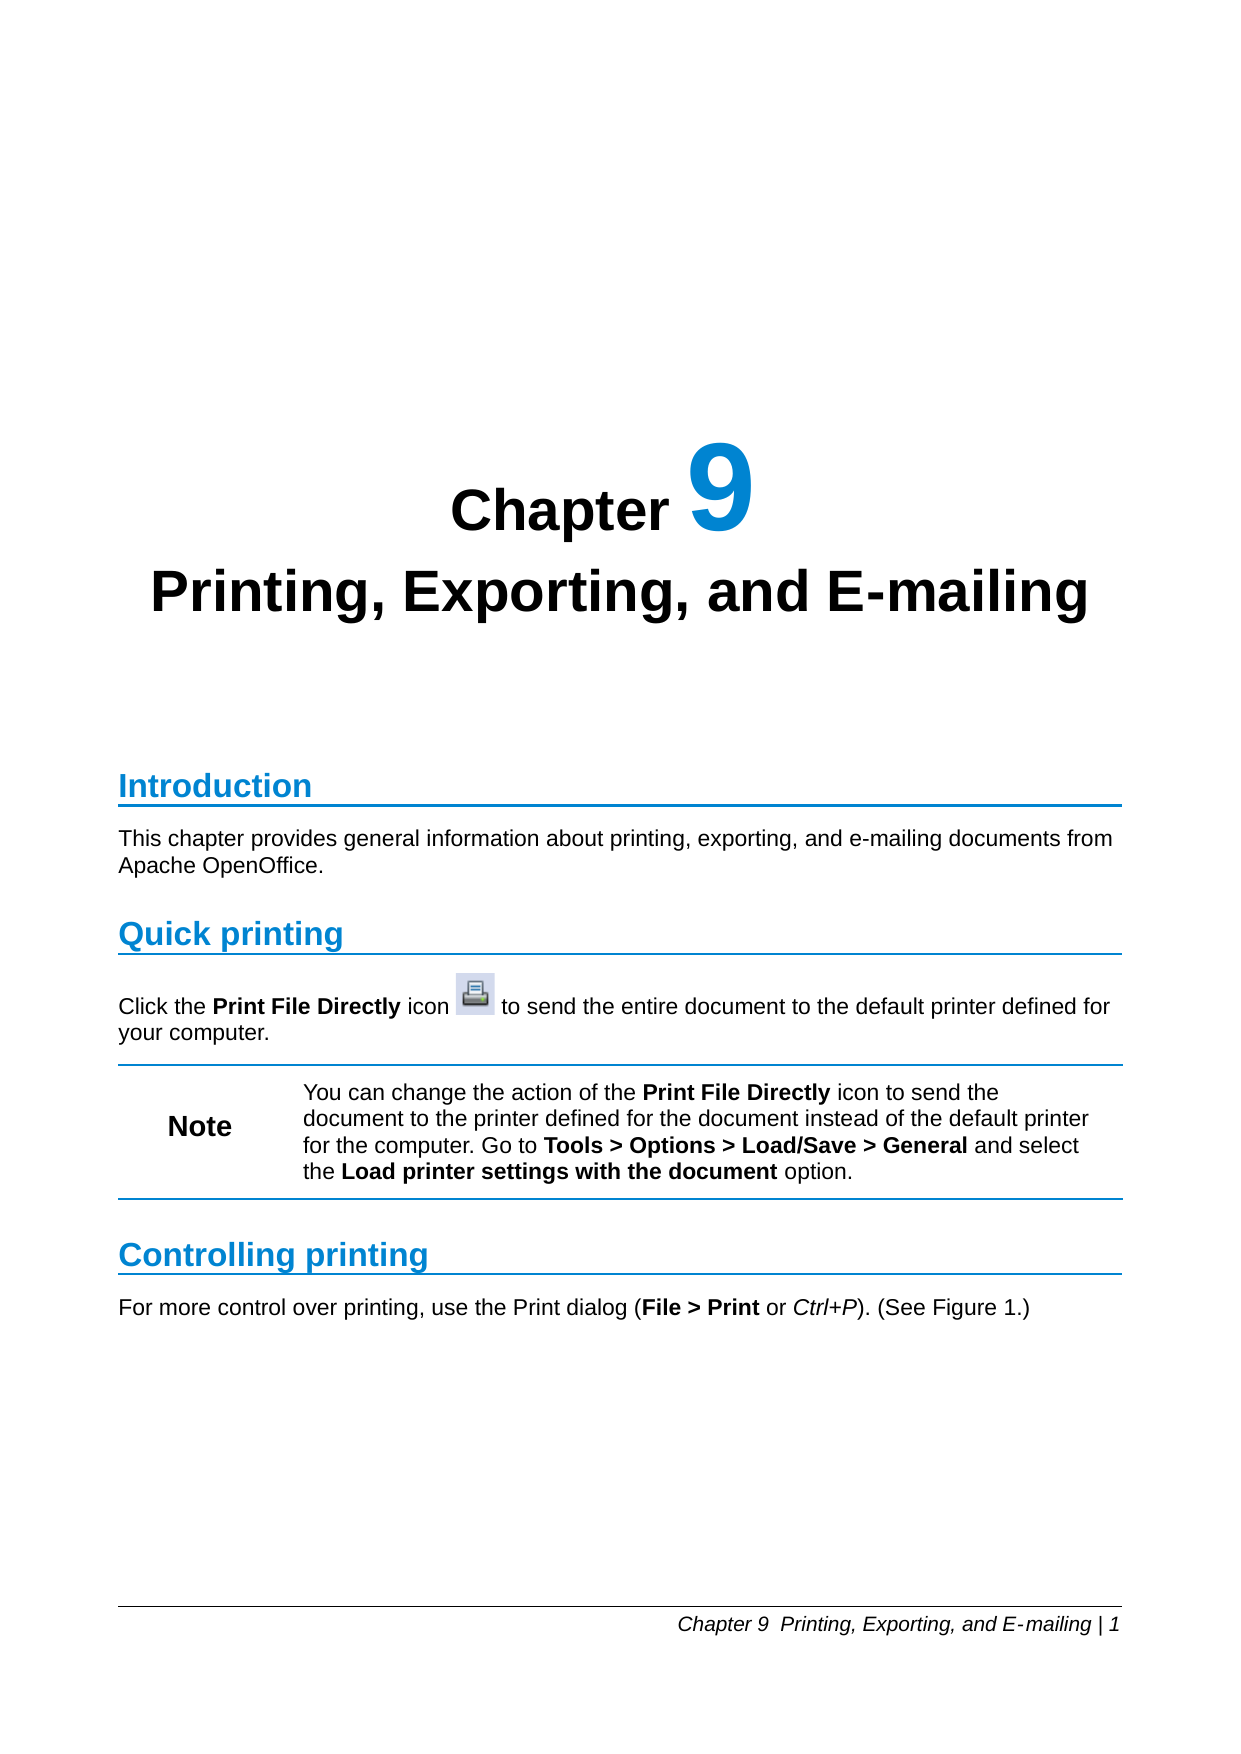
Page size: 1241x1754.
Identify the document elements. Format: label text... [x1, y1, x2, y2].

subtitle Quick printing [118, 914, 1122, 953]
table_header You can change the action of the Print File Directly icon to send the document to the printer defined for the document instead of the default printer for the computer. Go to Tools > Options > Load/Save > General and select the Load printer settings with the document option. [281, 1066, 1122, 1197]
subtitle Chapter 9 Printing, Exporting, and E‑mailing [118, 413, 1122, 624]
subtitle Introduction [118, 766, 1122, 804]
text For more control over printing, use the Print dialog (File > Print or Ctrl+P). (See Figure 245.) [118, 1294, 1122, 1321]
table_header Note [118, 1066, 281, 1197]
picture [455, 973, 495, 1015]
text This chapter provides general information about printing, exporting, and e-mailing documents from Apache OpenOffice. [118, 825, 1122, 878]
text Click the Print File Directly icon to send the entire document to the default printer defined for your computer. [118, 974, 1122, 1045]
subtitle Controlling printing [118, 1235, 1122, 1273]
